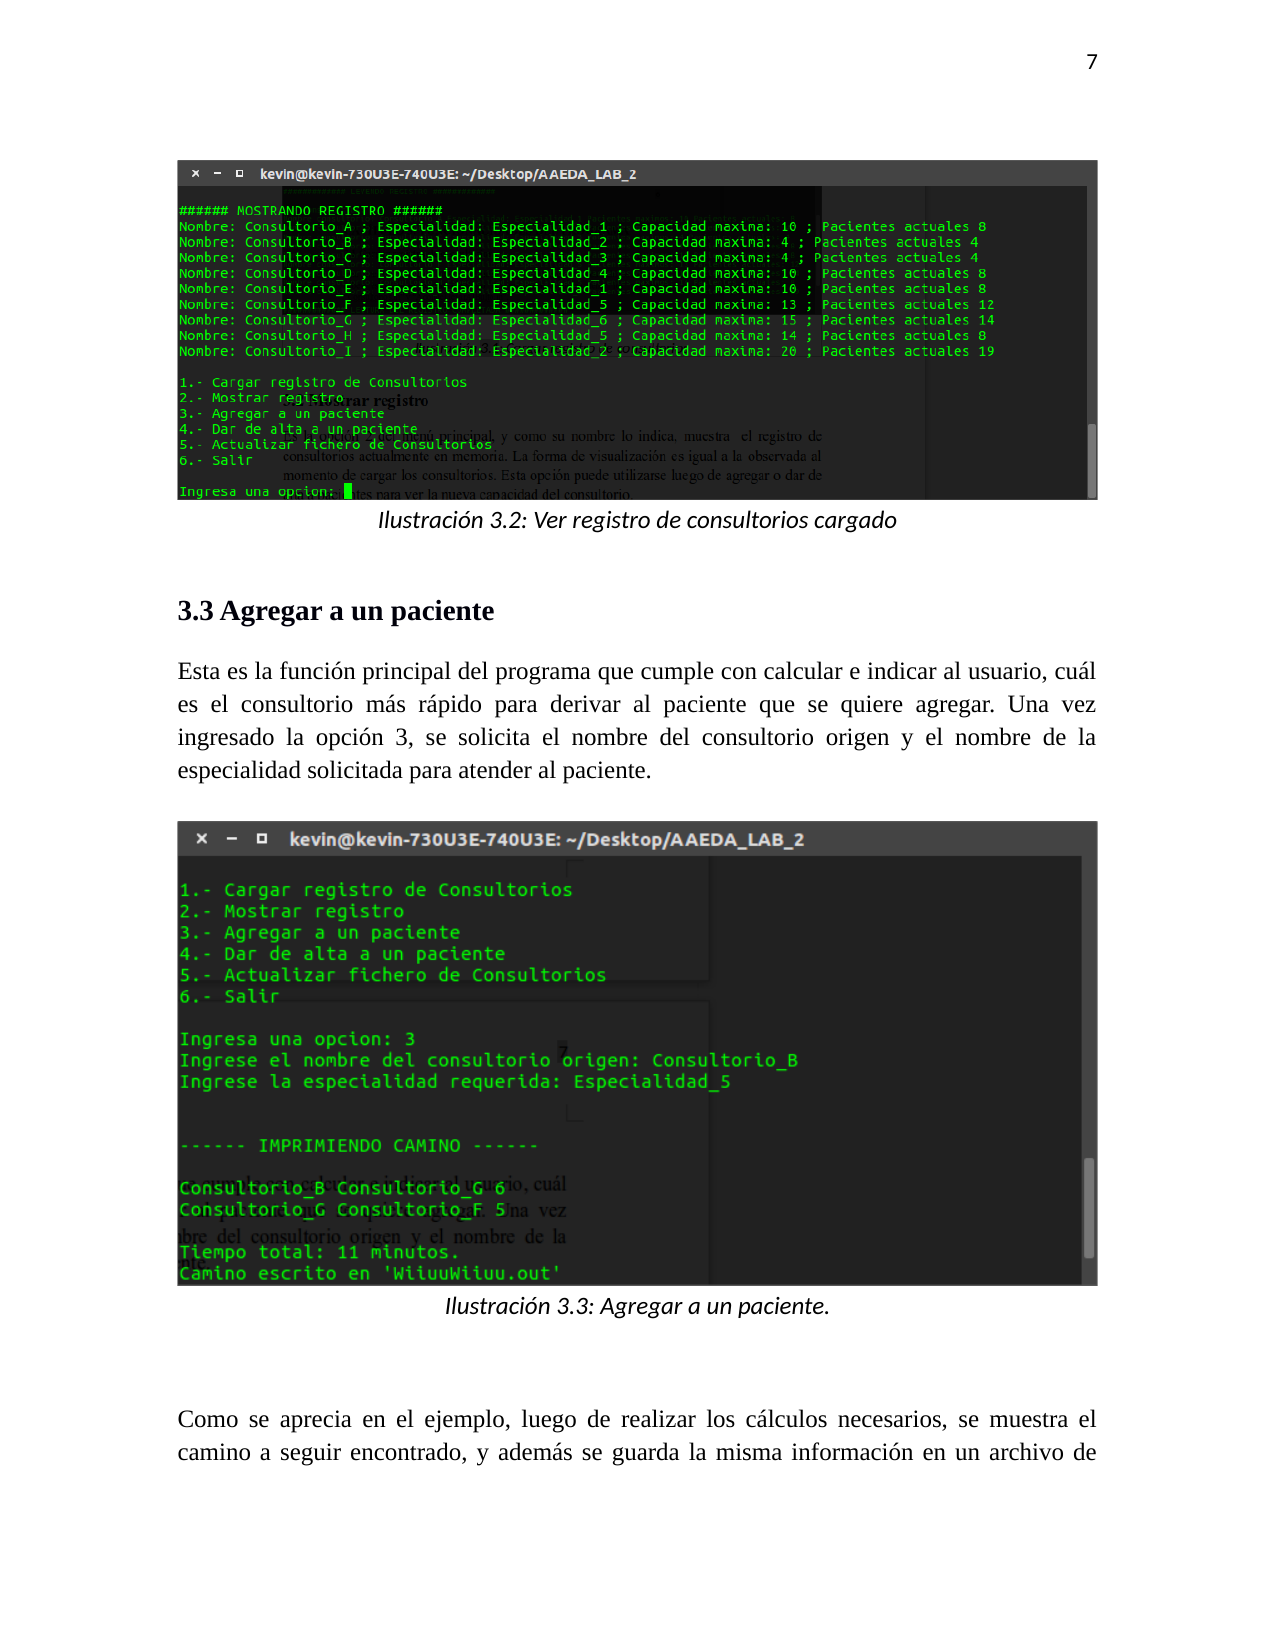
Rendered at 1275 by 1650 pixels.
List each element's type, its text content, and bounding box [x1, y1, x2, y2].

picture [177, 821, 1098, 1286]
text Como se aprecia en el ejemplo, luego de realizar los cálculos necesarios, se muestra el camino a seguir encontrado, y además se guarda la misma información en un archivo de [177, 1404, 1098, 1466]
text Ilustración 3.3: Agregar a un paciente. [177, 1286, 1098, 1321]
text 3.3 Agregar a un paciente [177, 593, 1098, 626]
text Esta es la función principal del programa que cumple con calcular e indicar al usuario, cuál es el consultorio más rápido para derivar al paciente que se quiere agregar. Una vez ingresado la opción 3, se solicita el nombre del consultorio origen y el nombre de la especialidad solicitada para atender al paciente. [177, 656, 1098, 784]
picture [177, 160, 1098, 500]
text Ilustración 3.2: Ver registro de consultorios cargado [177, 500, 1098, 534]
